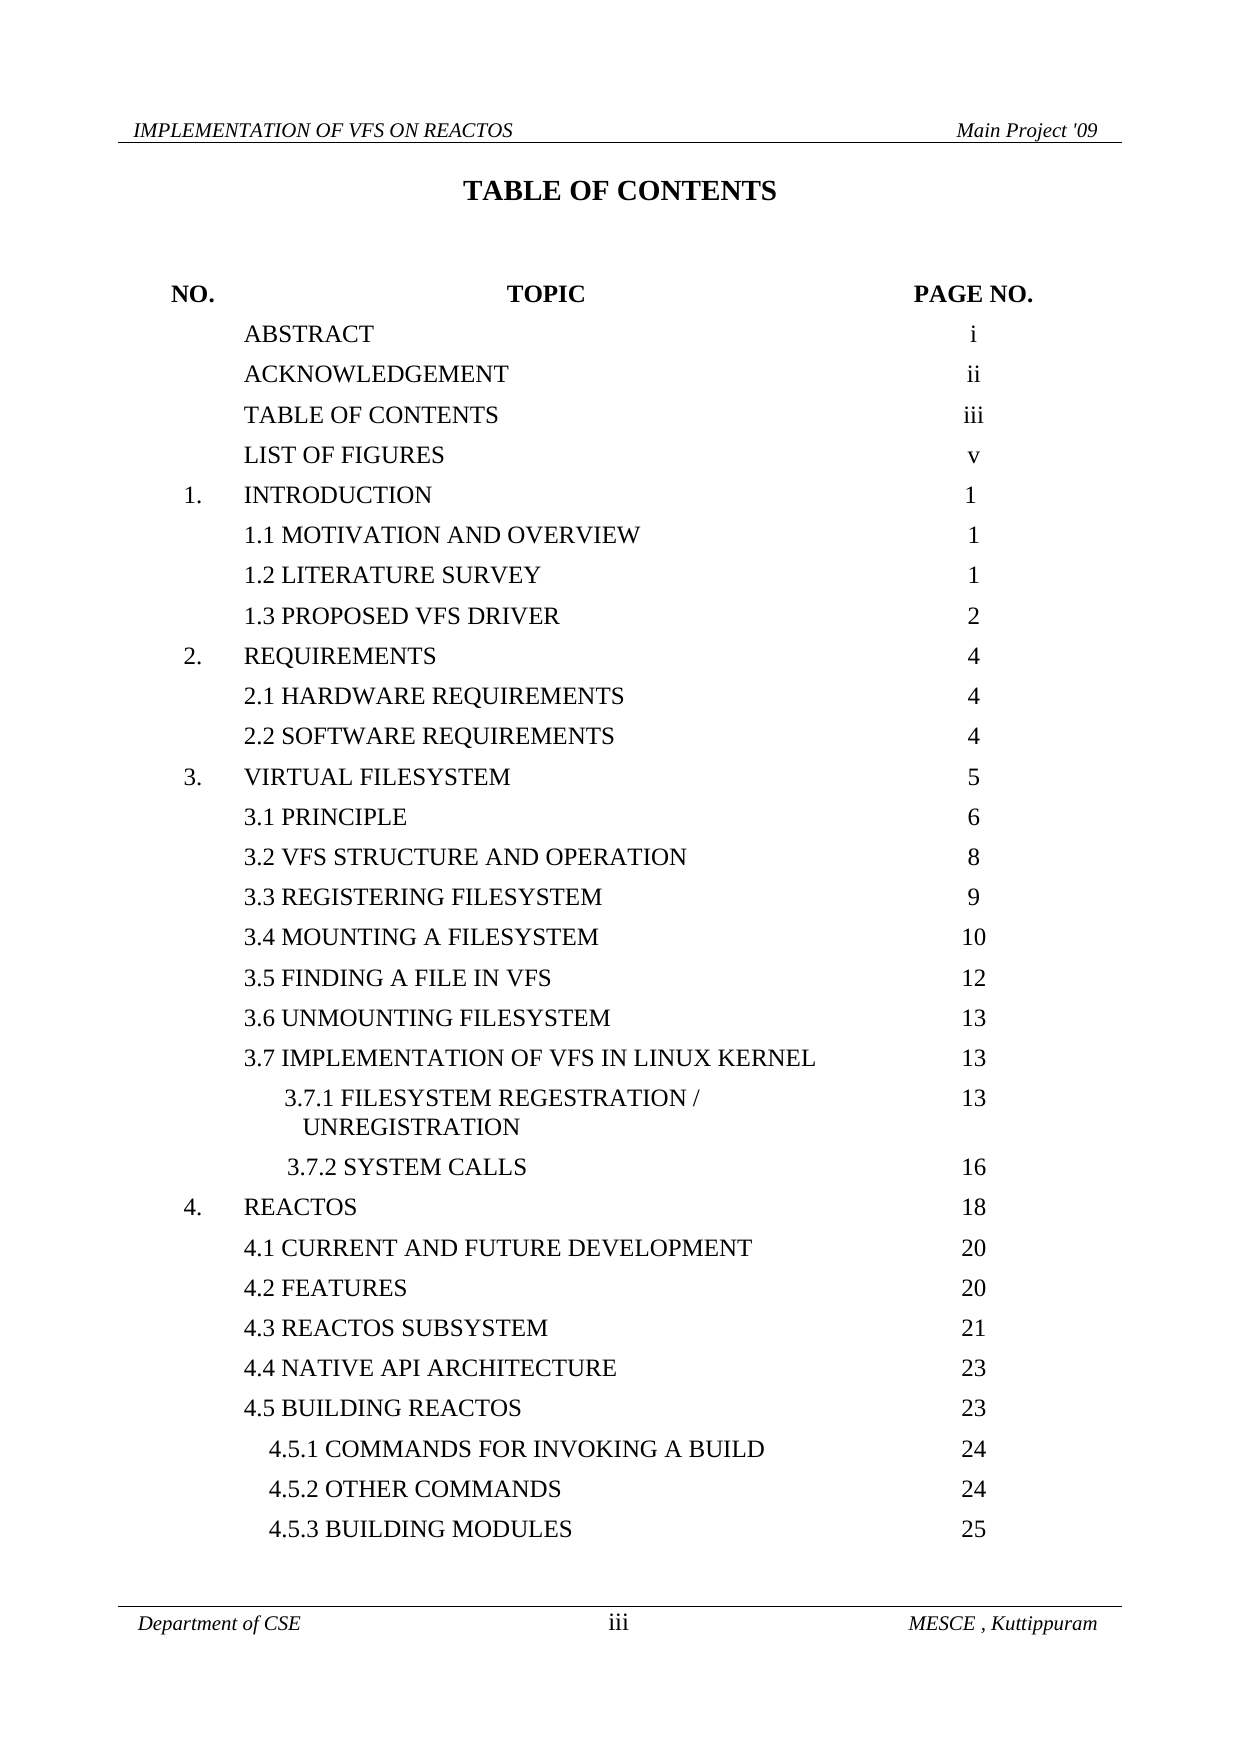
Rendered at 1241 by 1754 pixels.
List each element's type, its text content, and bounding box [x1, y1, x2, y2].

table_cell 3.5 FINDING A FILE IN VFS [238, 957, 854, 997]
table_cell 4.1 CURRENT AND FUTURE DEVELOPMENT [238, 1227, 854, 1267]
table_cell 3.7.2 SYSTEM CALLS [238, 1146, 854, 1187]
table_cell 18 [854, 1187, 1092, 1227]
table_cell 1.3 PROPOSED VFS DRIVER [238, 595, 854, 635]
table_cell [148, 1146, 238, 1187]
table_cell 3.6 UNMOUNTING FILESYSTEM [238, 997, 854, 1037]
table_cell 4. [148, 1187, 238, 1227]
table_cell [148, 394, 238, 434]
table_cell [148, 354, 238, 394]
table_cell [148, 555, 238, 595]
table_cell iii [854, 394, 1092, 434]
table_cell [148, 957, 238, 997]
table_cell 24 [854, 1428, 1092, 1468]
table_cell [148, 796, 238, 836]
table_cell 4.2 FEATURES [238, 1267, 854, 1307]
table_cell [148, 675, 238, 716]
table_cell 3.3 REGISTERING FILESYSTEM [238, 876, 854, 917]
table_cell 1.1 MOTIVATION AND OVERVIEW [238, 515, 854, 555]
table_cell 12 [854, 957, 1092, 997]
table_cell [148, 1037, 238, 1077]
table_cell [148, 434, 238, 474]
table_cell [148, 876, 238, 917]
table_cell i [854, 314, 1092, 354]
table_cell 4 [854, 675, 1092, 716]
table_cell 24 [854, 1468, 1092, 1508]
table_cell 3.4 MOUNTING A FILESYSTEM [238, 917, 854, 957]
table_cell 5 [854, 756, 1092, 796]
table_cell ii [854, 354, 1092, 394]
table_cell ACKNOWLEDGEMENT [238, 354, 854, 394]
table_cell v [854, 434, 1092, 474]
table_cell ABSTRACT [238, 314, 854, 354]
table_cell [148, 1468, 238, 1508]
table_header NO. [148, 273, 238, 313]
table_cell 2.2 SOFTWARE REQUIREMENTS [238, 716, 854, 756]
table_cell 25 [854, 1508, 1092, 1548]
table_cell 1.2 LITERATURE SURVEY [238, 555, 854, 595]
table_cell 21 [854, 1307, 1092, 1347]
table_cell 8 [854, 836, 1092, 876]
table_cell REACTOS [238, 1187, 854, 1227]
table_cell [148, 1078, 238, 1146]
table_cell 3.2 VFS STRUCTURE AND OPERATION [238, 836, 854, 876]
table_cell 4.5.2 OTHER COMMANDS [238, 1468, 854, 1508]
table_cell 3.7.1 FILESYSTEM REGESTRATION / UNREGISTRATION [238, 1078, 854, 1146]
table_cell 1. [148, 474, 238, 514]
table_cell [148, 314, 238, 354]
table_cell [148, 1428, 238, 1468]
text TABLE OF CONTENTS [118, 173, 1122, 206]
table_header PAGE NO. [854, 273, 1092, 313]
table_cell 4 [854, 635, 1092, 675]
table_cell 1 [854, 515, 1092, 555]
table_cell [148, 1267, 238, 1307]
table_cell LIST OF FIGURES [238, 434, 854, 474]
table_cell 4 [854, 716, 1092, 756]
table_cell [148, 1508, 238, 1548]
table_cell INTRODUCTION [238, 474, 854, 514]
table_cell [148, 1388, 238, 1428]
table_cell REQUIREMENTS [238, 635, 854, 675]
table_cell 4.5 BUILDING REACTOS [238, 1388, 854, 1428]
table_cell 10 [854, 917, 1092, 957]
table_cell [148, 1307, 238, 1347]
table_cell [148, 595, 238, 635]
table_cell 4.5.3 BUILDING MODULES [238, 1508, 854, 1548]
table_cell 23 [854, 1388, 1092, 1428]
table_cell 13 [854, 1078, 1092, 1146]
table_cell 3.1 PRINCIPLE [238, 796, 854, 836]
table_cell [148, 515, 238, 555]
table_cell 1 [854, 474, 1092, 514]
table_cell 4.4 NATIVE API ARCHITECTURE [238, 1348, 854, 1388]
table_cell [148, 1227, 238, 1267]
table_cell TABLE OF CONTENTS [238, 394, 854, 434]
table_cell 3.7 IMPLEMENTATION OF VFS IN LINUX KERNEL [238, 1037, 854, 1077]
table_header TOPIC [238, 273, 854, 313]
table_cell [148, 716, 238, 756]
table_cell 3. [148, 756, 238, 796]
table_cell [148, 1348, 238, 1388]
table_cell 9 [854, 876, 1092, 917]
table_cell 13 [854, 997, 1092, 1037]
table_cell 23 [854, 1348, 1092, 1388]
table_cell VIRTUAL FILESYSTEM [238, 756, 854, 796]
table_cell 6 [854, 796, 1092, 836]
table_cell 20 [854, 1227, 1092, 1267]
table_cell 1 [854, 555, 1092, 595]
table_cell 20 [854, 1267, 1092, 1307]
table_cell 4.3 REACTOS SUBSYSTEM [238, 1307, 854, 1347]
table_cell 16 [854, 1146, 1092, 1187]
table_cell 2 [854, 595, 1092, 635]
table_cell 13 [854, 1037, 1092, 1077]
table_cell [148, 836, 238, 876]
table_cell 2. [148, 635, 238, 675]
table_cell 2.1 HARDWARE REQUIREMENTS [238, 675, 854, 716]
table_cell [148, 917, 238, 957]
table_cell 4.5.1 COMMANDS FOR INVOKING A BUILD [238, 1428, 854, 1468]
table_cell [148, 997, 238, 1037]
